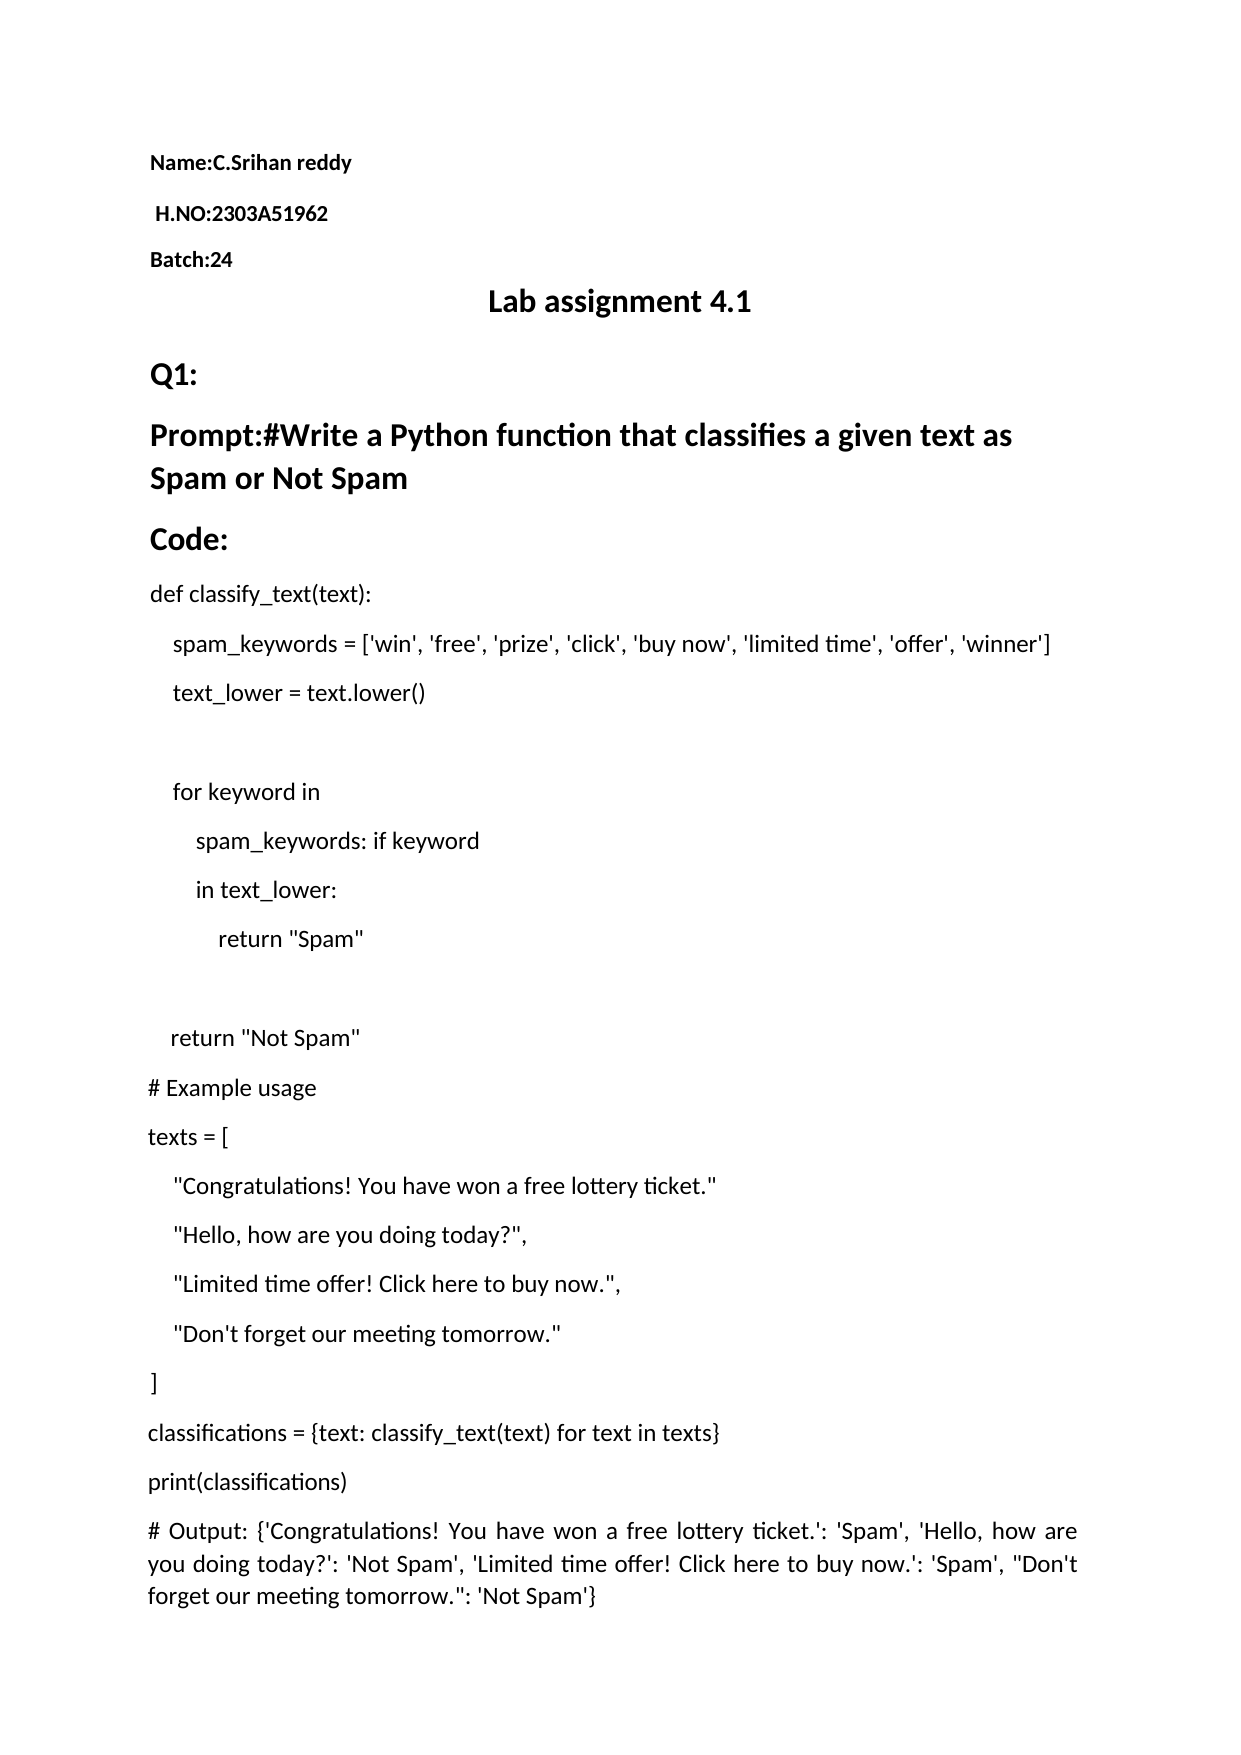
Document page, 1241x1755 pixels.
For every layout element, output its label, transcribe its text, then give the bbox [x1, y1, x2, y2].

text Q1: [150, 353, 238, 394]
text "Limited time offer! Click here to buy now.", "Don't forget our meeting tomorrow." [173, 1269, 646, 1348]
text H.NO:2303A51962 [150, 199, 367, 227]
text Batch:24 [150, 246, 238, 273]
text Code: [150, 517, 1078, 558]
text spam_keywords = ['win', 'free', 'prize', 'click', 'buy now', 'limited time', 'offer', 'winner'] text_lower = text.lower() [173, 628, 1078, 707]
text def classify_text(text): [150, 578, 1078, 608]
text Lab assignment 4.1 [488, 280, 1078, 321]
text # Output: {'Congratulations! You have won a free lottery ticket.': 'Spam', 'Hello, how are you doing today?': 'Not Spam', 'Limited time offer! Click here to buy now.': 'Spam', "Don't forget our meeting tomorrow.": 'Not Spam'} [148, 1515, 1078, 1611]
text Name:C.Srihan reddy [150, 148, 367, 176]
text classifications = {text: classify_text(text) for text in texts} print(classifications) [148, 1417, 744, 1496]
text return "Spam" [218, 923, 1078, 954]
text for keyword in spam_keywords: if keyword in text_lower: [173, 776, 496, 904]
text Prompt:#Write a Python function that classifies a given text as Spam or Not Spam [150, 414, 1078, 498]
text "Congratulations! You have won a free lottery ticket." "Hello, how are you doing today?", [173, 1171, 775, 1250]
text return "Not Spam" # Example usage texts = [ [148, 1022, 367, 1152]
text ] [150, 1367, 1078, 1398]
